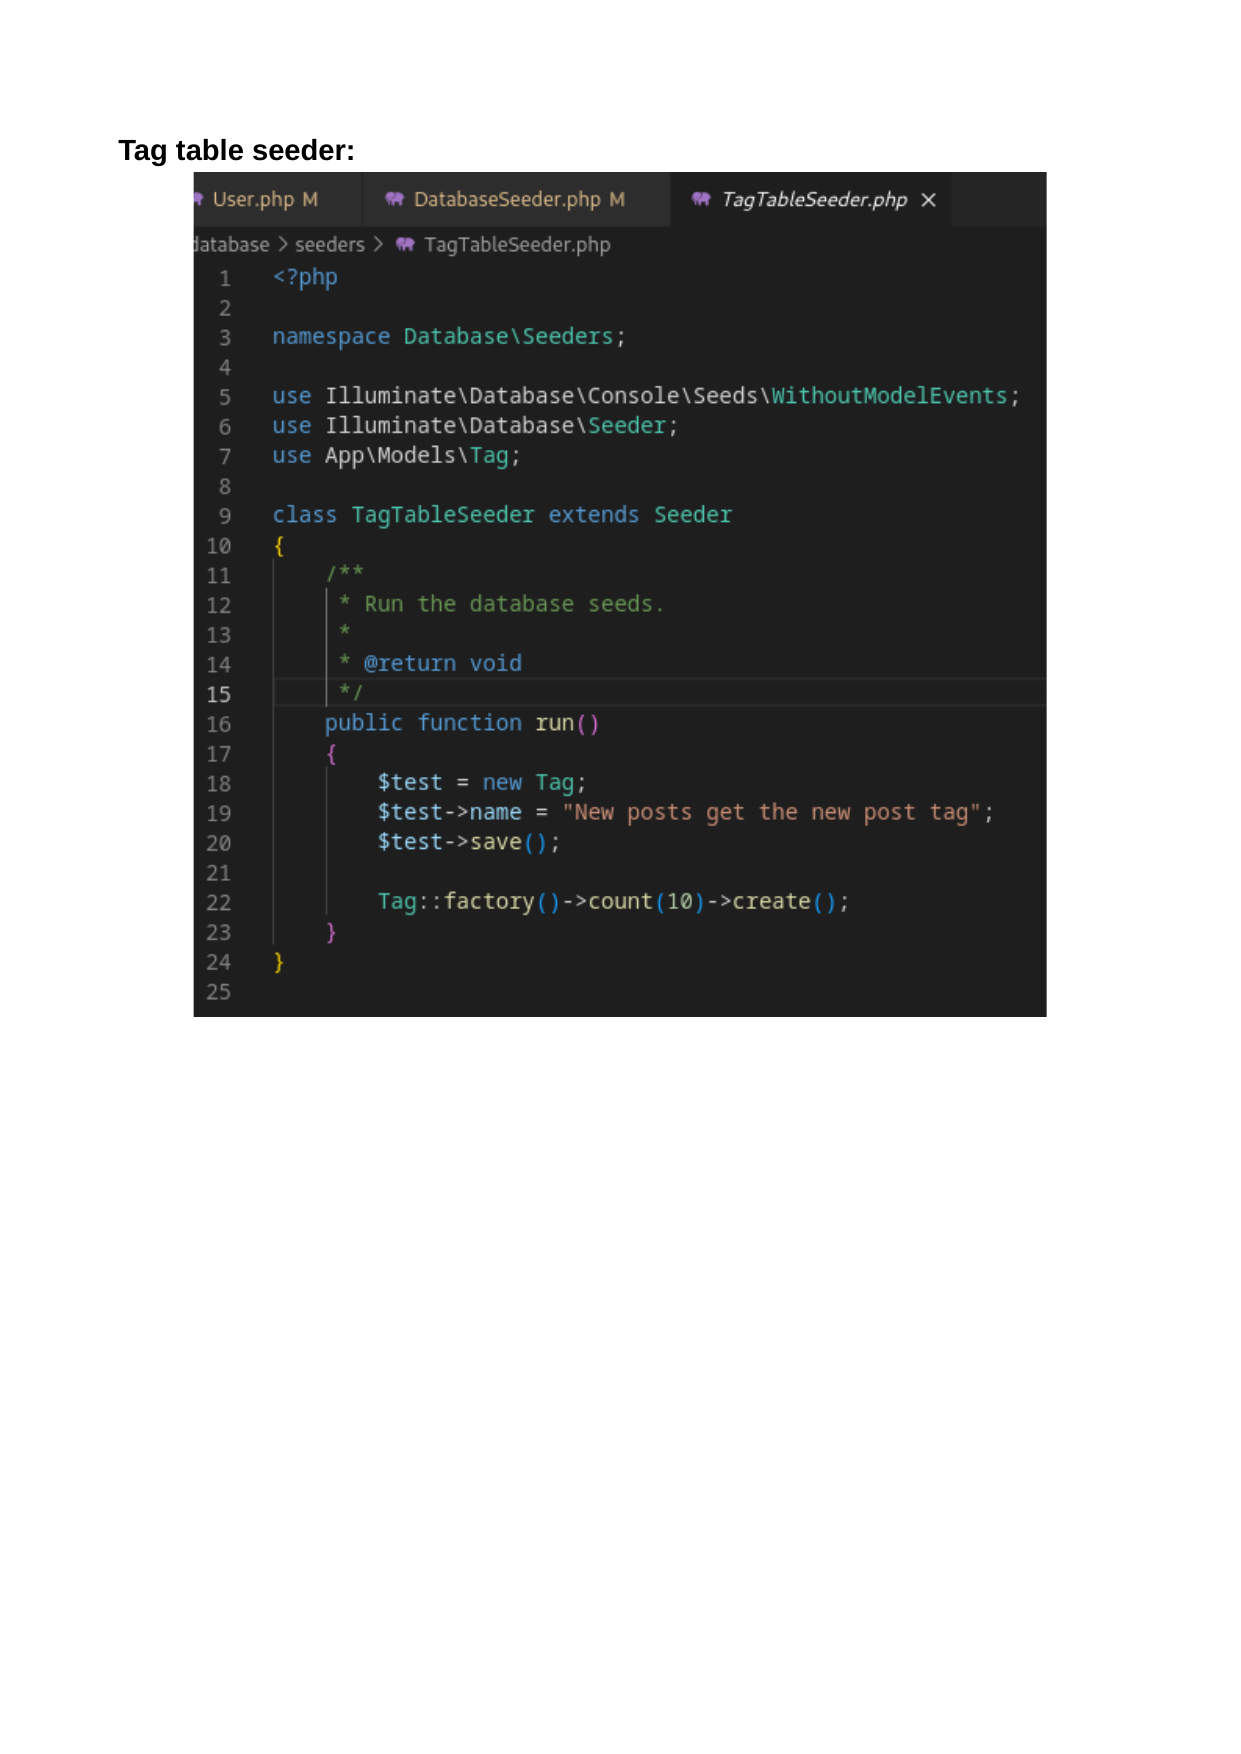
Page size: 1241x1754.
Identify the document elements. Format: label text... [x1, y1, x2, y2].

picture [193, 172, 1047, 1017]
subtitle Tag table seeder: [118, 133, 1122, 166]
